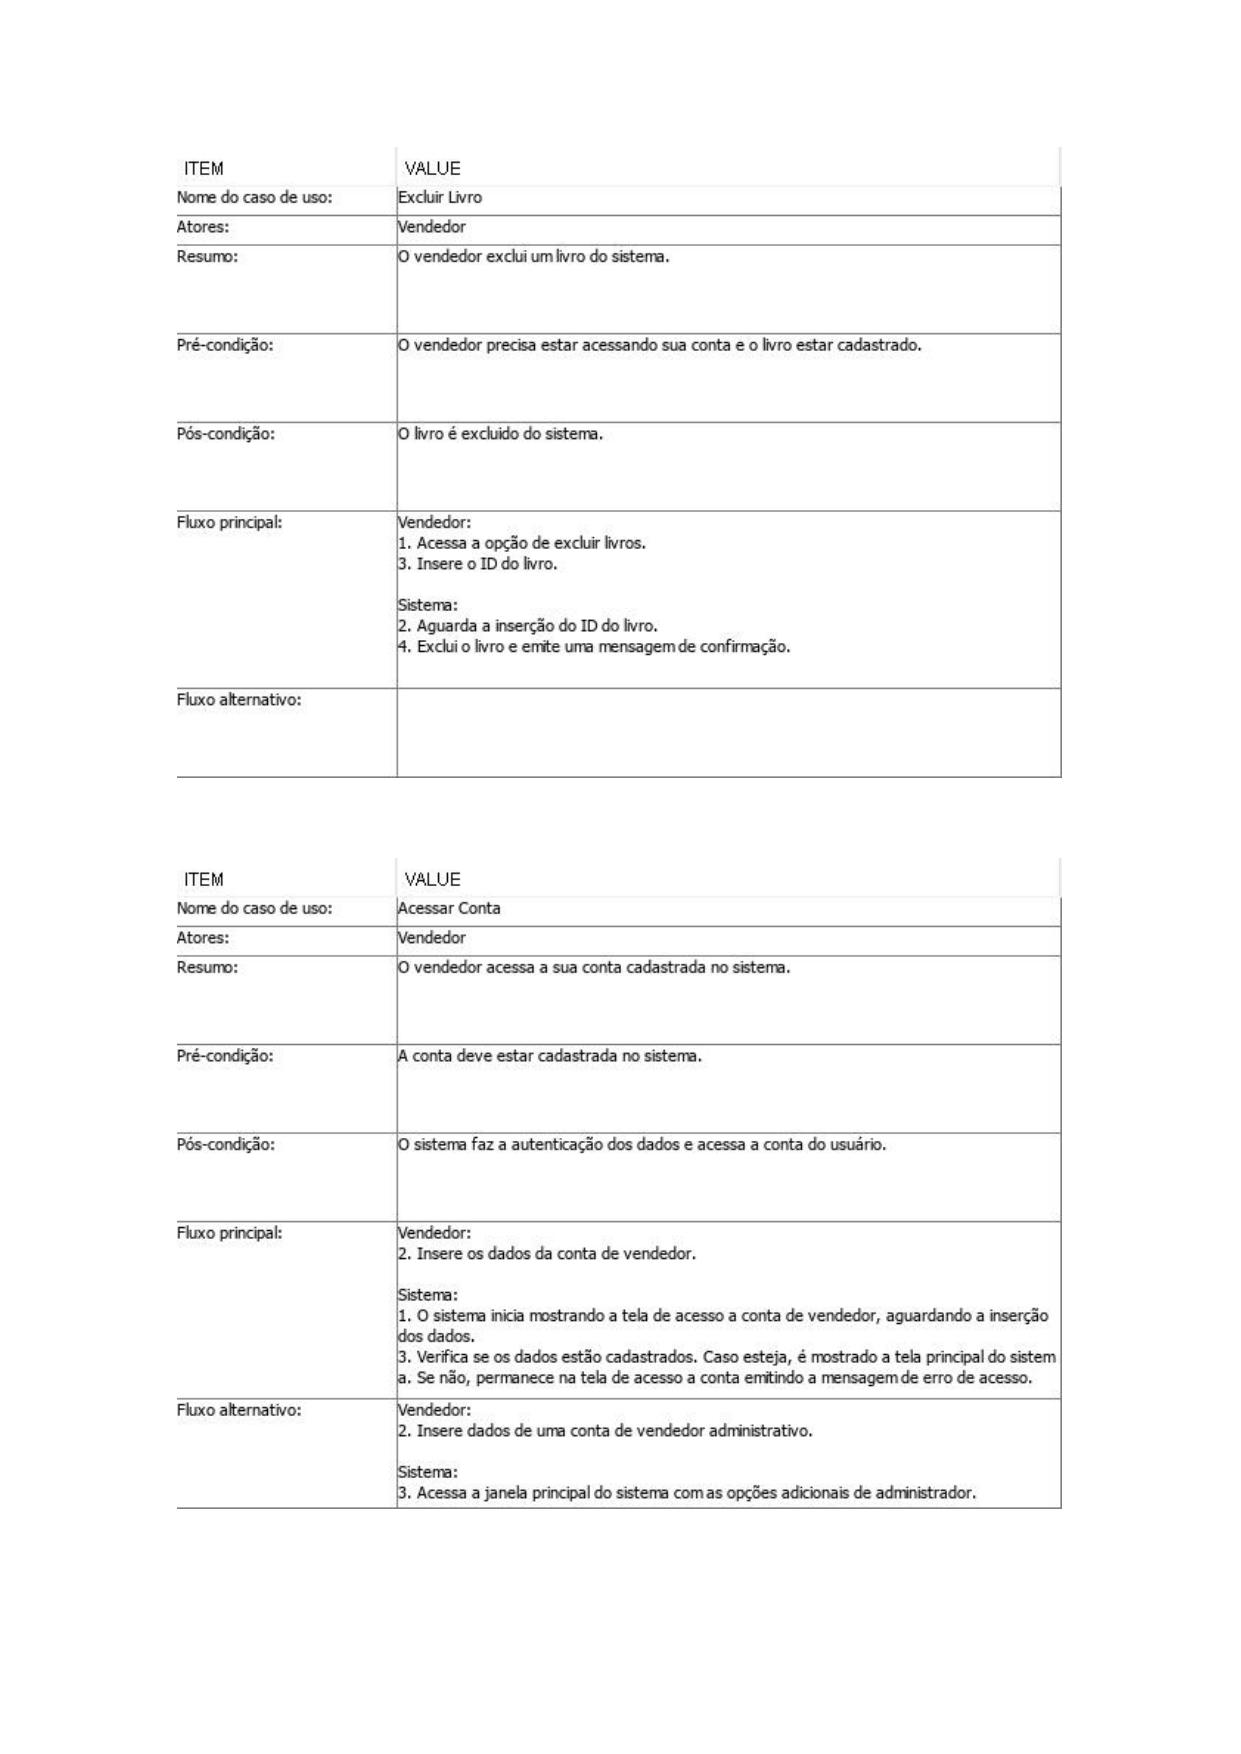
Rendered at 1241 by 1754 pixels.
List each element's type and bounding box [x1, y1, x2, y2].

picture [177, 147, 1062, 778]
picture [177, 858, 1062, 1509]
